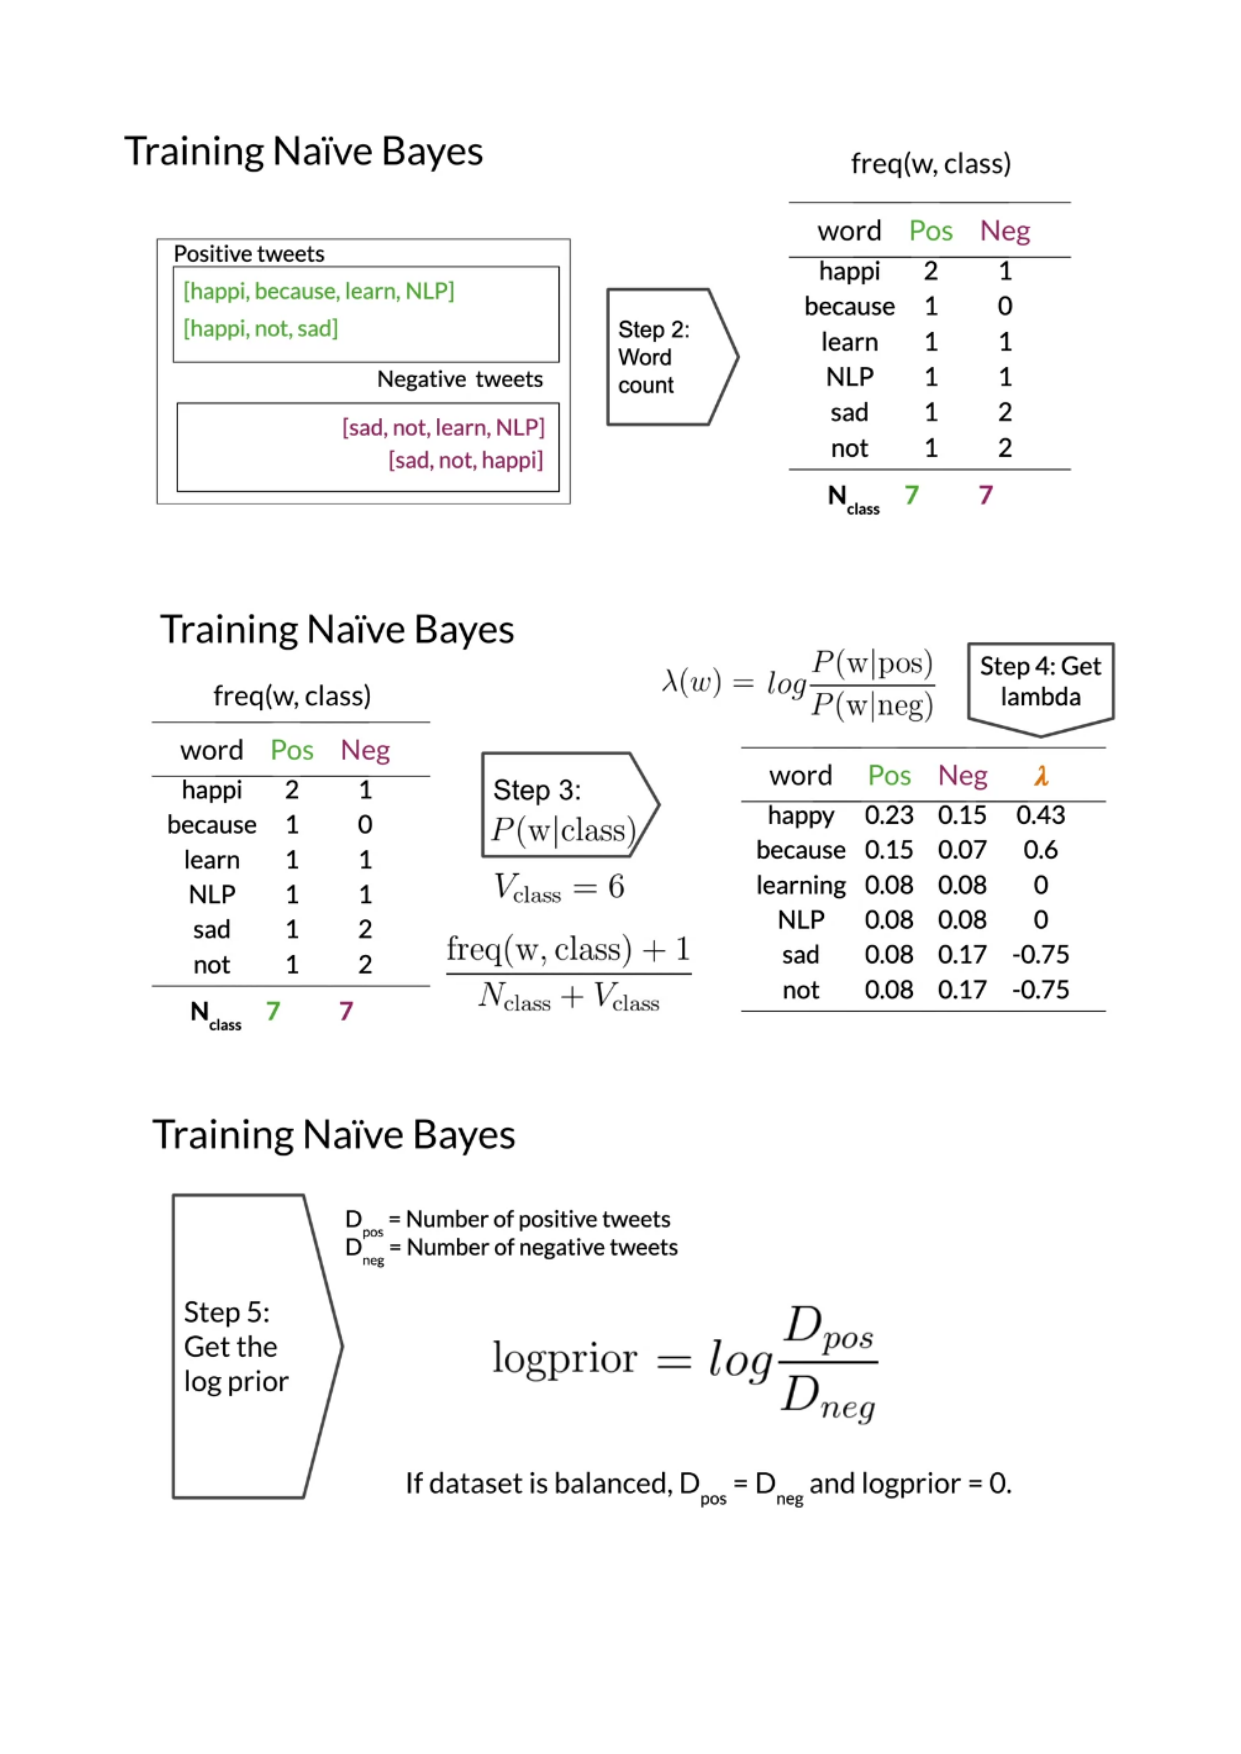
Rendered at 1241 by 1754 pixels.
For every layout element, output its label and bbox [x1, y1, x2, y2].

picture [118, 118, 1123, 536]
picture [118, 593, 1123, 1054]
picture [118, 1110, 1123, 1528]
